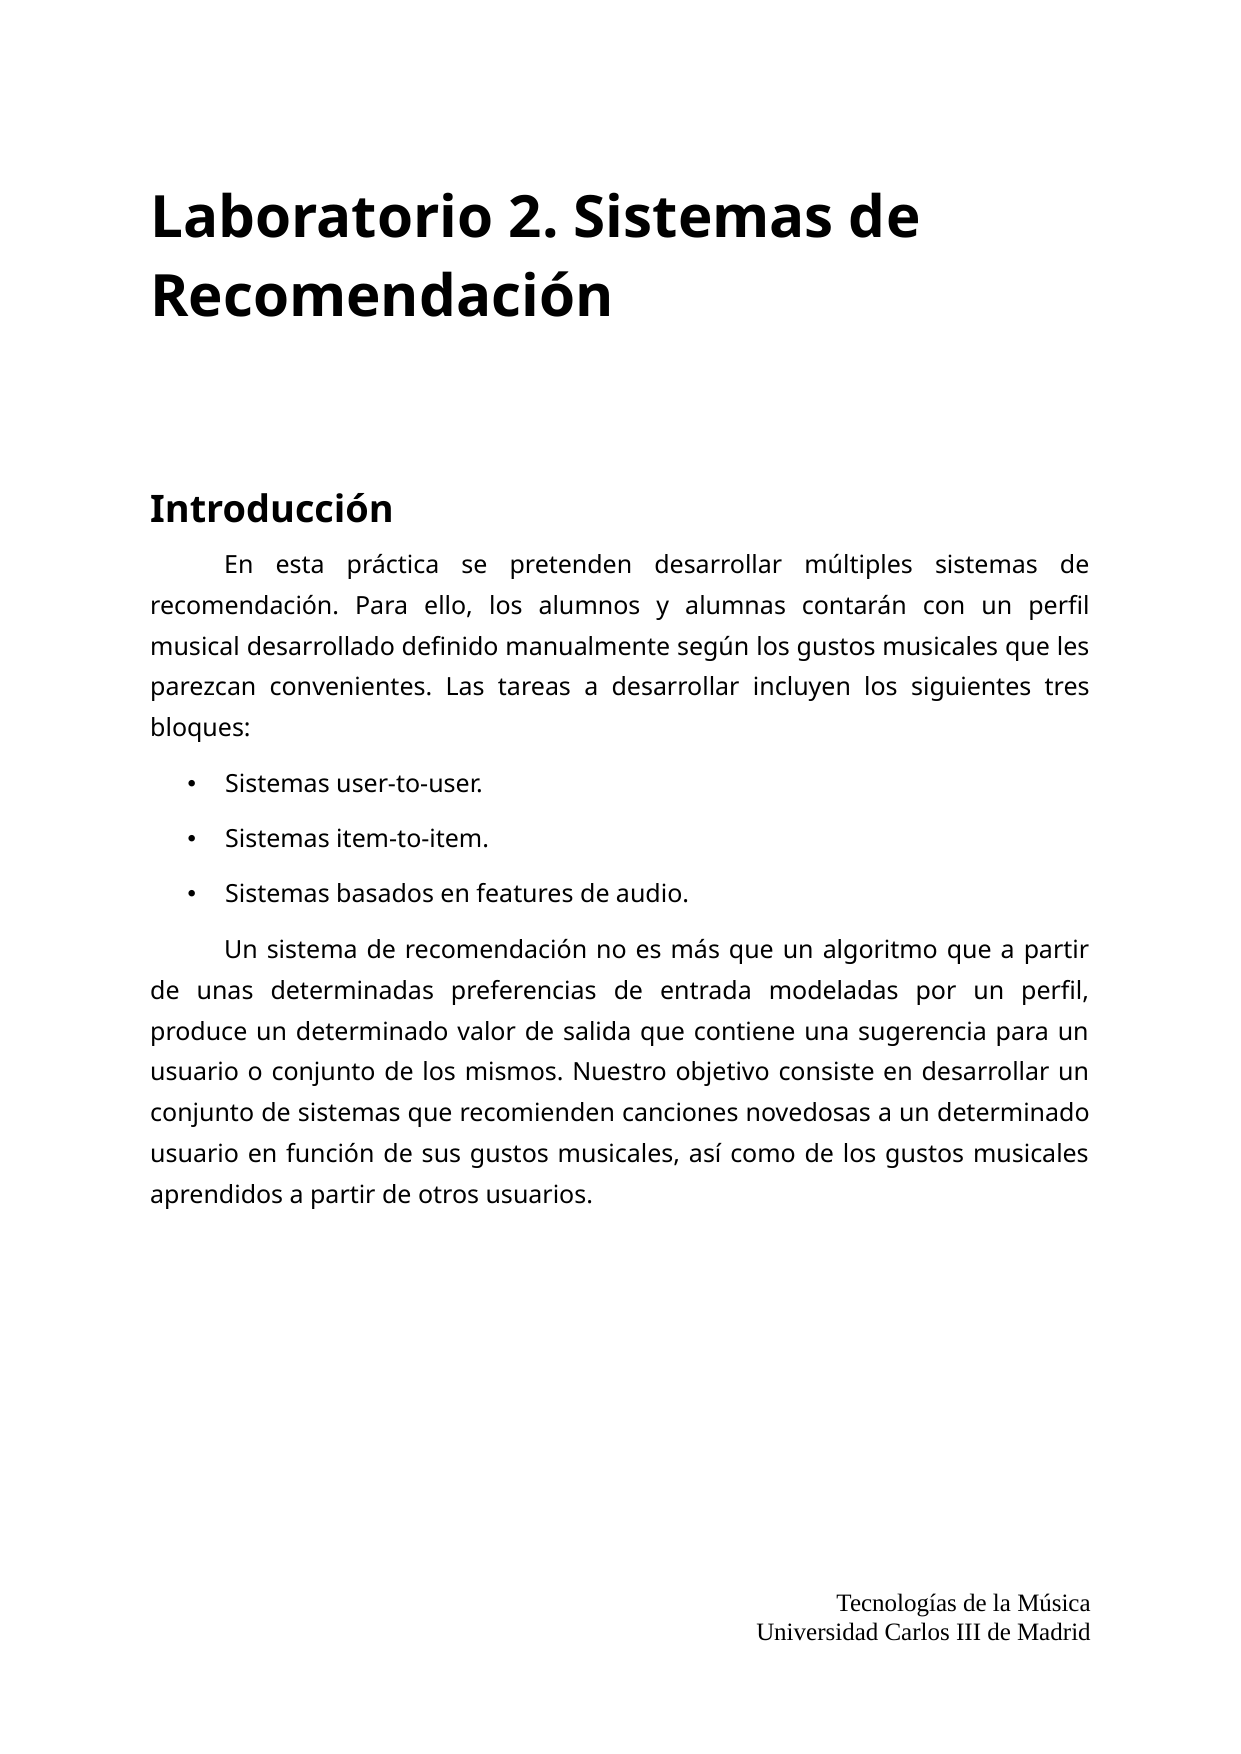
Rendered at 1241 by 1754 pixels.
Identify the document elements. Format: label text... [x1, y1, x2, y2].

list Sistemas basados en features de audio. [187, 876, 1091, 910]
title Laboratorio 2. Sistemas de Recomendación [150, 175, 1091, 334]
list Sistemas user-to-user. [187, 765, 1091, 799]
list Sistemas item-to-item. [187, 821, 1091, 855]
text En esta práctica se pretenden desarrollar múltiples sistemas de recomendación. Para ello, los alumnos y alumnas contarán con un perfil musical desarrollado definido manualmente según los gustos musicales que les parezcan convenientes. Las tareas a desarrollar incluyen los siguientes tres bloques: [150, 546, 1091, 744]
text Un sistema de recomendación no es más que un algoritmo que a partir de unas determinadas preferencias de entrada modeladas por un perfil, produce un determinado valor de salida que contiene una sugerencia para un usuario o conjunto de los mismos. Nuestro objetivo consiste en desarrollar un conjunto de sistemas que recomienden canciones novedosas a un determinado usuario en función de sus gustos musicales, así como de los gustos musicales aprendidos a partir de otros usuarios. [150, 931, 1091, 1211]
subtitle Introducción [150, 482, 1091, 534]
